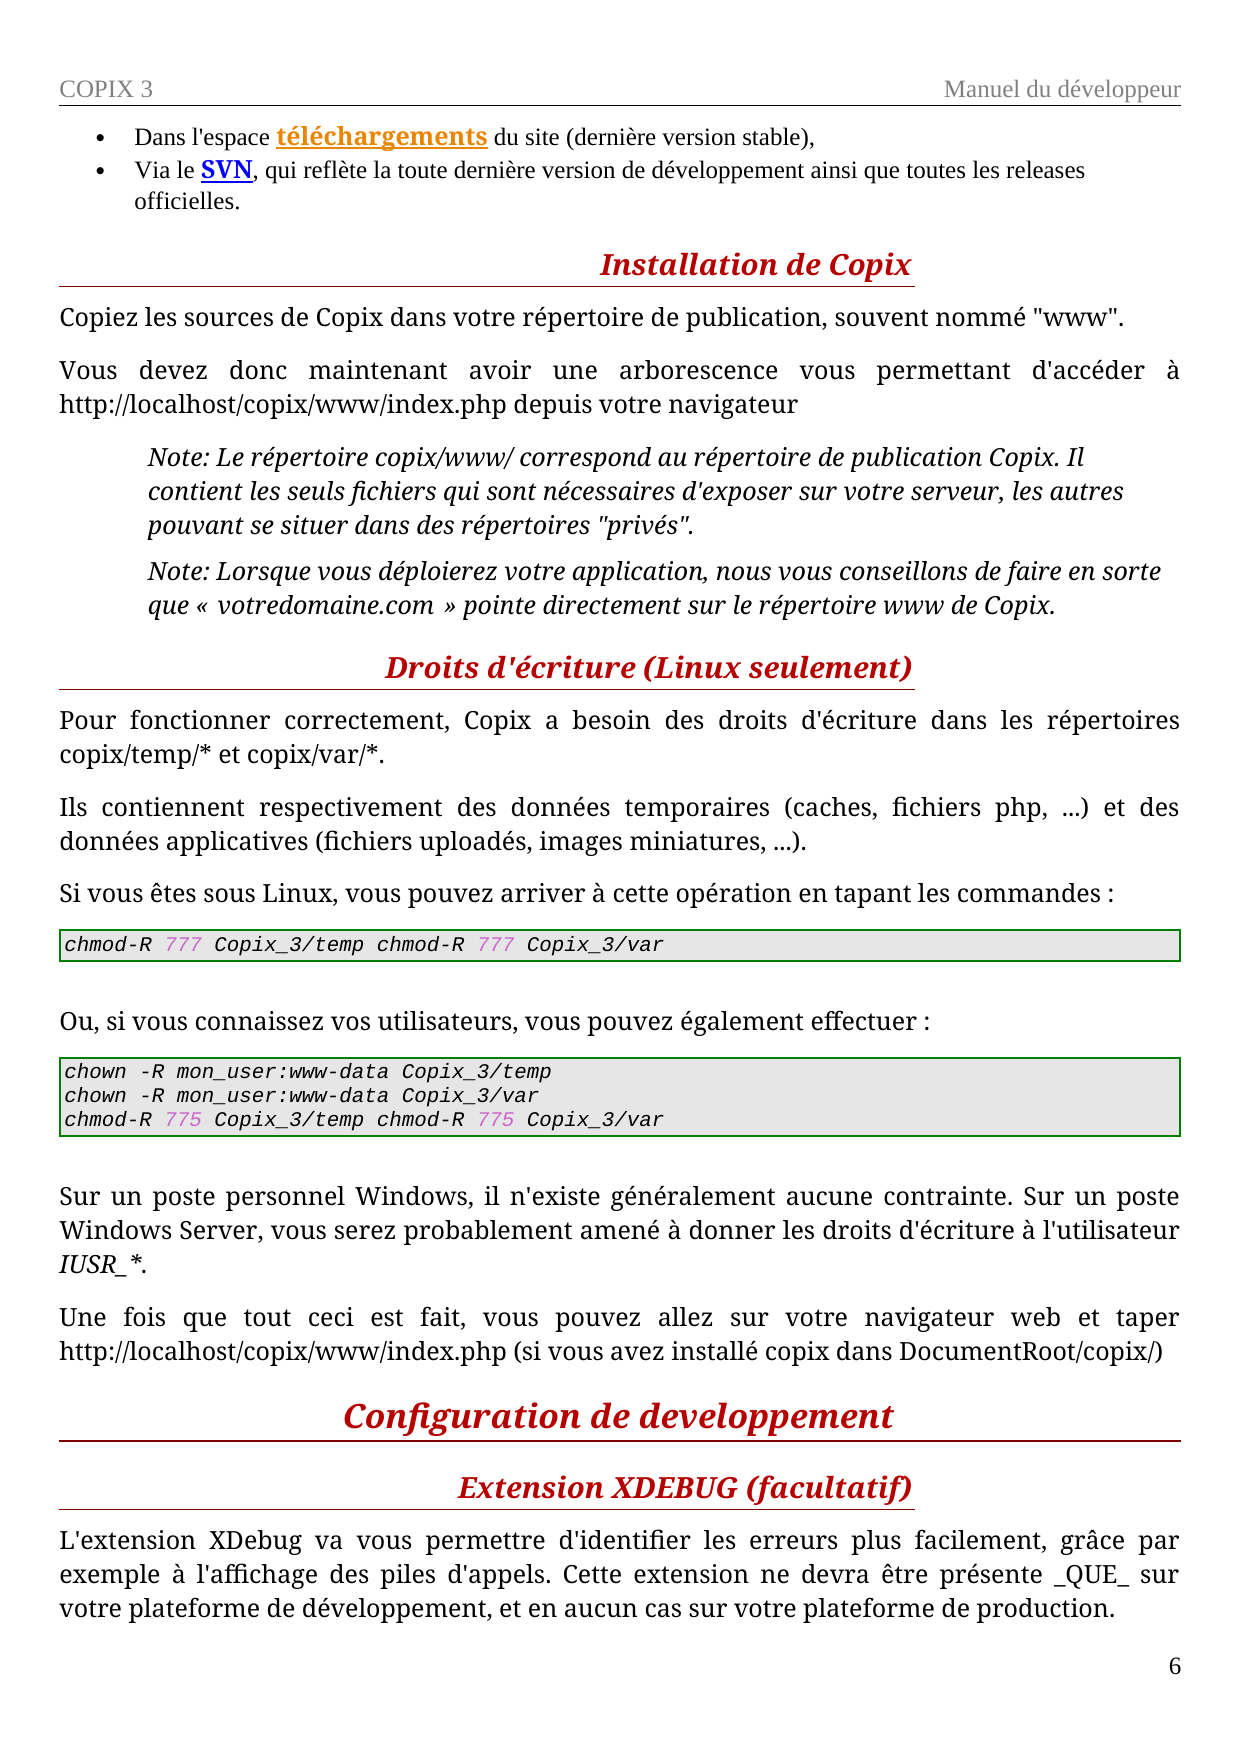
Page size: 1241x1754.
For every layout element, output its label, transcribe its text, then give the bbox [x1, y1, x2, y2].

text Une fois que tout ceci est fait, vous pouvez allez sur votre navigateur web et taper http://localhost/copix/www/index.php (si vous avez installé copix dans DocumentRoot/copix/) [59, 1299, 1181, 1367]
subtitle Installation de Copix [59, 244, 915, 286]
list Via le SVN, qui reflète la toute dernière version de développement ainsi que toutes les releases officielles. [97, 152, 1181, 215]
text chown -R mon_user:www-data Copix_3/var [61, 1080, 1179, 1104]
text Si vous êtes sous Linux, vous pouvez arriver à cette opération en tapant les commandes : [59, 876, 1181, 910]
text Pour fonctionner correctement, Copix a besoin des droits d'écriture dans les répertoires copix/temp/* et copix/var/*. [59, 702, 1181, 770]
text Note: Le répertoire copix/www/ correspond au répertoire de publication Copix. Il contient les seuls fichiers qui sont nécessaires d'exposer sur votre serveur, les autres pouvant se situer dans des répertoires "privés". [148, 439, 1181, 541]
text Vous devez donc maintenant avoir une arborescence vous permettant d'accéder à http://localhost/copix/www/index.php depuis votre navigateur [59, 352, 1181, 420]
text chown -R mon_user:www-data Copix_3/temp [61, 1059, 1179, 1080]
subtitle Droits d'écriture (Linux seulement) [59, 647, 915, 689]
text Ils contiennent respectivement des données temporaires (caches, fichiers php, ...) et des données applicatives (fichiers uploadés, images miniatures, ...). [59, 789, 1181, 857]
text chmod-R 777 Copix_3/temp chmod-R 777 Copix_3/var [61, 931, 1179, 960]
text Copiez les sources de Copix dans votre répertoire de publication, souvent nommé "www". [59, 299, 1181, 333]
text Sur un poste personnel Windows, il n'existe généralement aucune contrainte. Sur un poste Windows Server, vous serez probablement amené à donner les droits d'écriture à l'utilisateur IUSR_*. [59, 1178, 1181, 1281]
list Dans l'espace téléchargements du site (dernière version stable), [97, 118, 1181, 152]
text L'extension XDebug va vous permettre d'identifier les erreurs plus facilement, grâce par exemple à l'affichage des piles d'appels. Cette extension ne devra être présente _QUE_ sur votre plateforme de développement, et en aucun cas sur votre plateforme de production. [59, 1522, 1181, 1624]
subtitle Configuration de developpement [59, 1392, 1181, 1440]
text Note: Lorsque vous déploierez votre application, nous vous conseillons de faire en sorte que « votredomaine.com » pointe directement sur le répertoire www de Copix. [148, 554, 1181, 622]
text Ou, si vous connaissez vos utilisateurs, vous pouvez également effectuer : [59, 1004, 1181, 1038]
text chmod-R 775 Copix_3/temp chmod-R 775 Copix_3/var [61, 1104, 1179, 1135]
subtitle Extension XDEBUG (facultatif) [59, 1467, 915, 1509]
